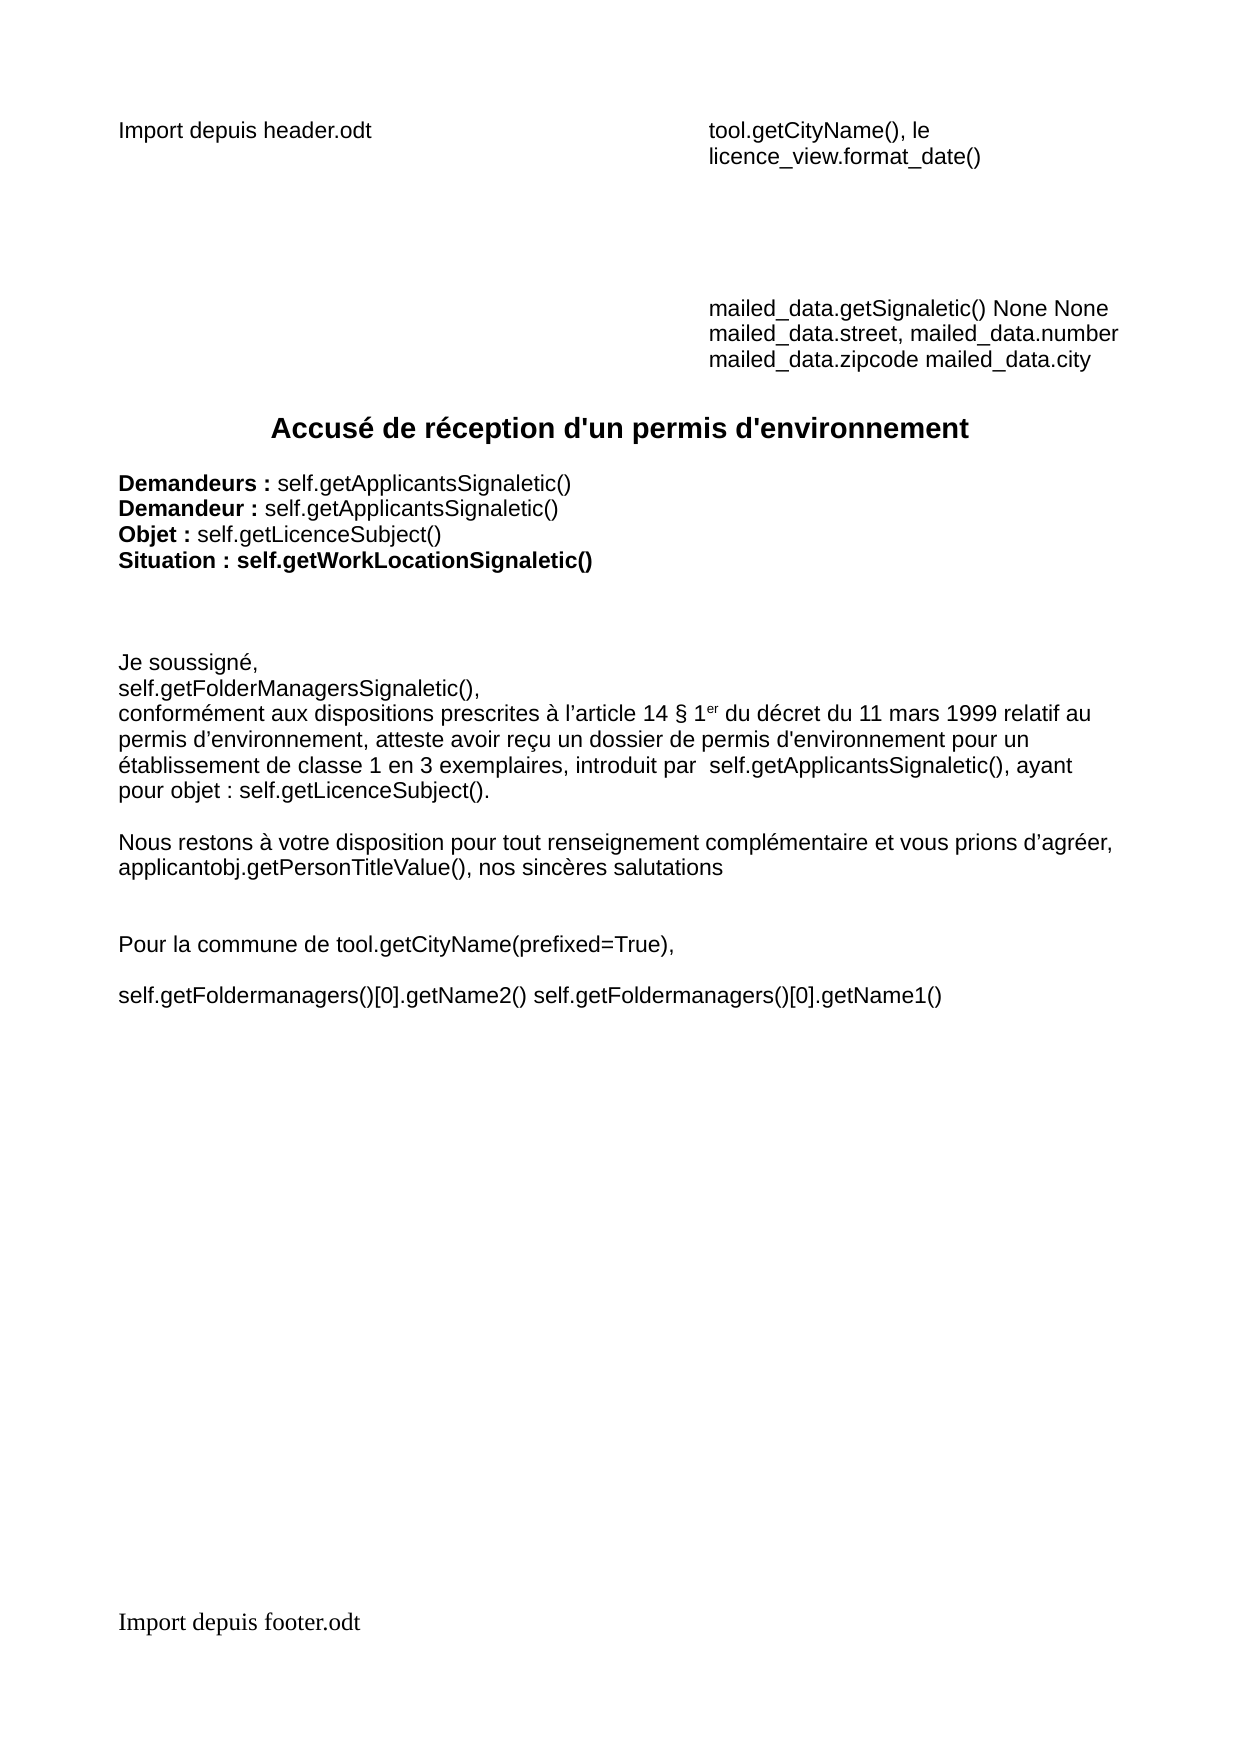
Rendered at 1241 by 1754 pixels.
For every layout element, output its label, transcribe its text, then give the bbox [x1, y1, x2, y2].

text self.getFolderManagersSignaletic(), [118, 676, 1122, 701]
title Accusé de réception d'un permis d'environnement [118, 412, 1122, 445]
text Objet : self.getLicenceSubject() [118, 522, 1122, 547]
text Demandeurs : self.getApplicantsSignaletic() [118, 471, 1122, 496]
text conformément aux dispositions prescrites à l’article 14 § 1er du décret du 11 mars 1999 relatif au permis d’environnement, atteste avoir reçu un dossier de permis d'environnement pour un établissement de classe 1 en 3 exemplaires, introduit par self.getApplicantsSignaletic(), ayant pour objet : self.getLicenceSubject(). [118, 701, 1122, 804]
text Situation : self.getWorkLocationSignaletic() [118, 547, 1122, 573]
text Demandeur : self.getApplicantsSignaletic() [118, 496, 1122, 522]
table_header Import depuis header.odt [118, 118, 708, 384]
text Nous restons à votre disposition pour tout renseignement complémentaire et vous prions d’agréer, applicantobj.getPersonTitleValue(), nos sincères salutations [118, 829, 1122, 881]
text Pour la commune de tool.getCityName(prefixed=True), [118, 932, 1122, 957]
text self.getFoldermanagers()[0].getName2() self.getFoldermanagers()[0].getName1() [118, 983, 1122, 1009]
text Je soussigné, [118, 650, 1122, 676]
table_header tool.getCityName(), le licence_view.format_date() mailed_data.getSignaletic() None None mailed_data.street, mailed_data.number mailed_data.zipcode mailed_data.city [709, 118, 1123, 384]
